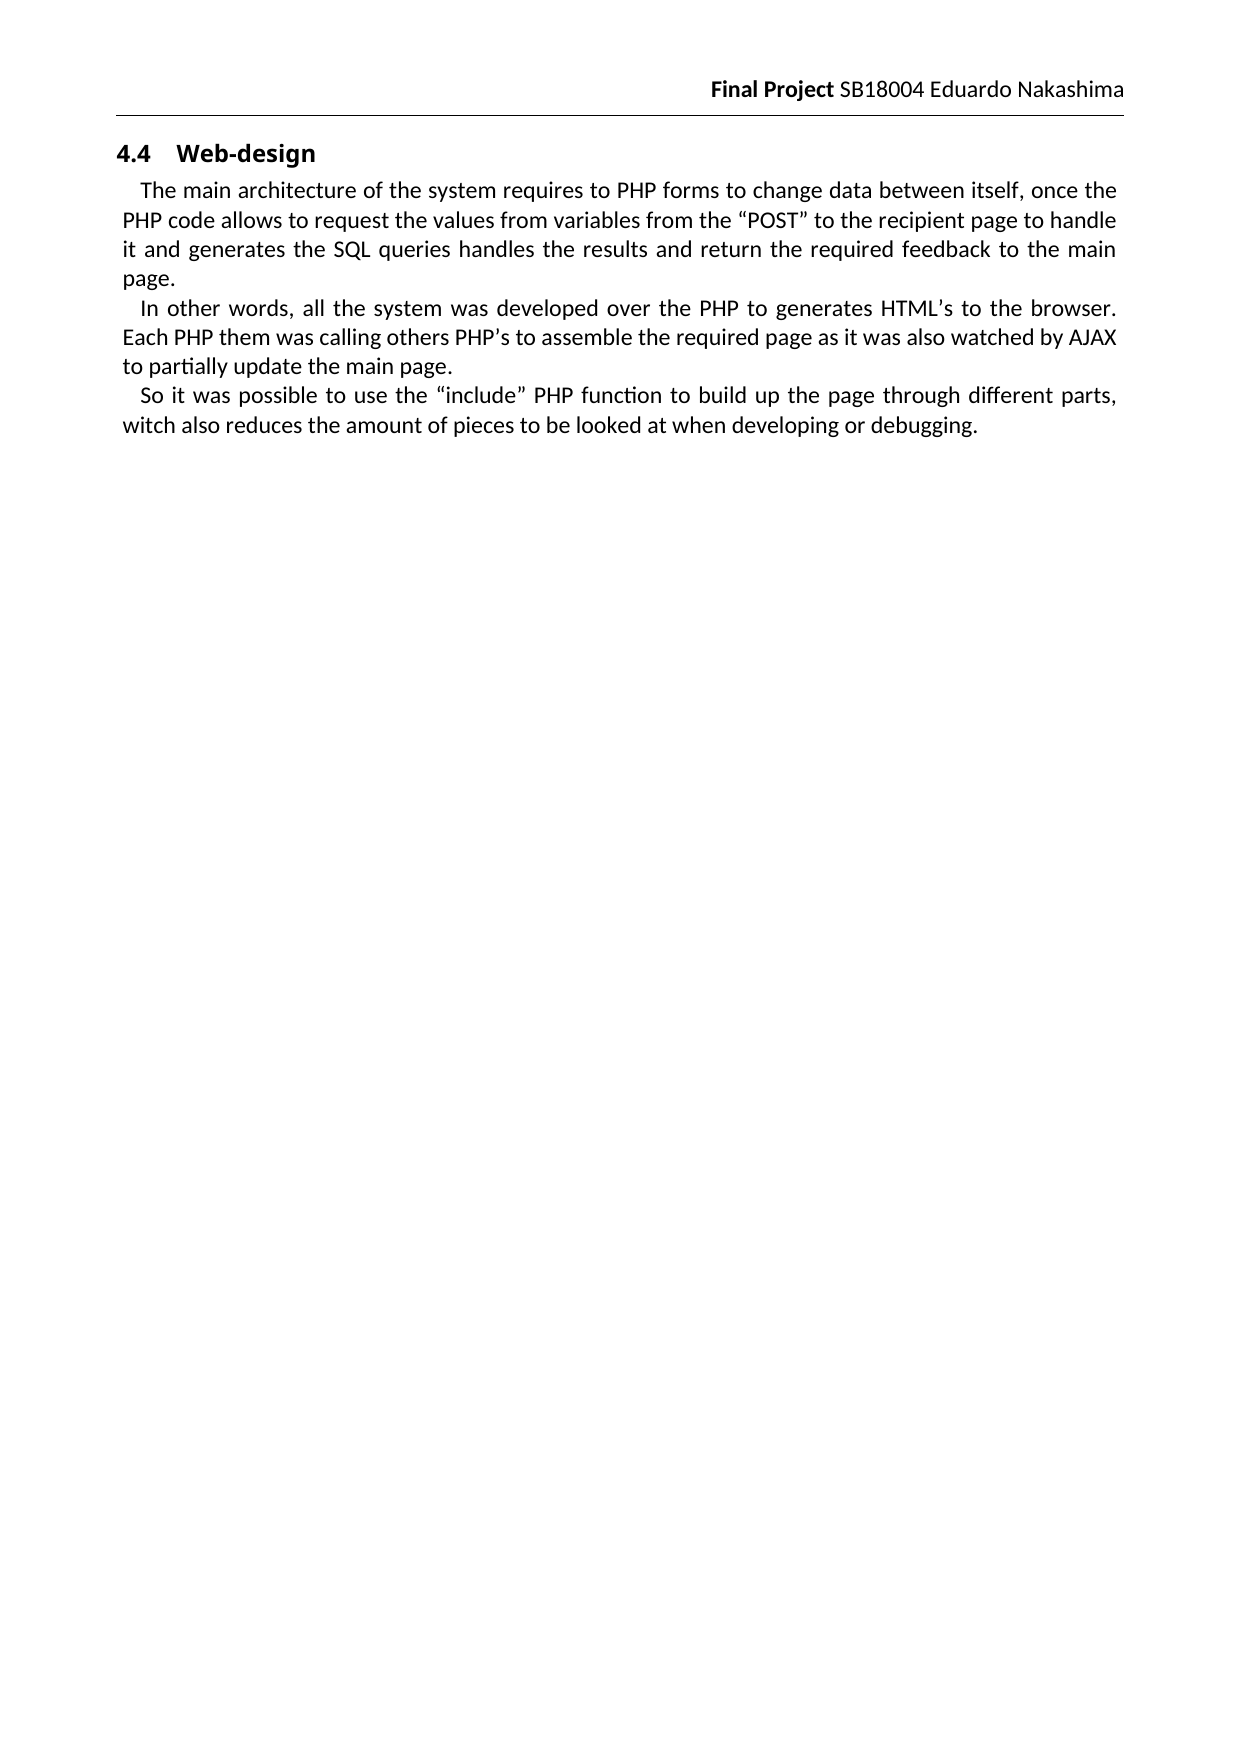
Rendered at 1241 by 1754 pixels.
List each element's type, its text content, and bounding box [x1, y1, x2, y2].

text So it was possible to use the “include” PHP function to build up the page through different parts, witch also reduces the amount of pieces to be looked at when developing or debugging. [122, 381, 1118, 439]
subtitle Web-design [116, 116, 1124, 169]
text The main architecture of the system requires to PHP forms to change data between itself, once the PHP code allows to request the values from variables from the “POST” to the recipient page to handle it and generates the SQL queries handles the results and return the required feedback to the main page. [122, 176, 1118, 293]
text In other words, all the system was developed over the PHP to generates HTML’s to the browser. Each PHP them was calling others PHP’s to assemble the required page as it was also watched by AJAX to partially update the main page. [122, 293, 1118, 381]
